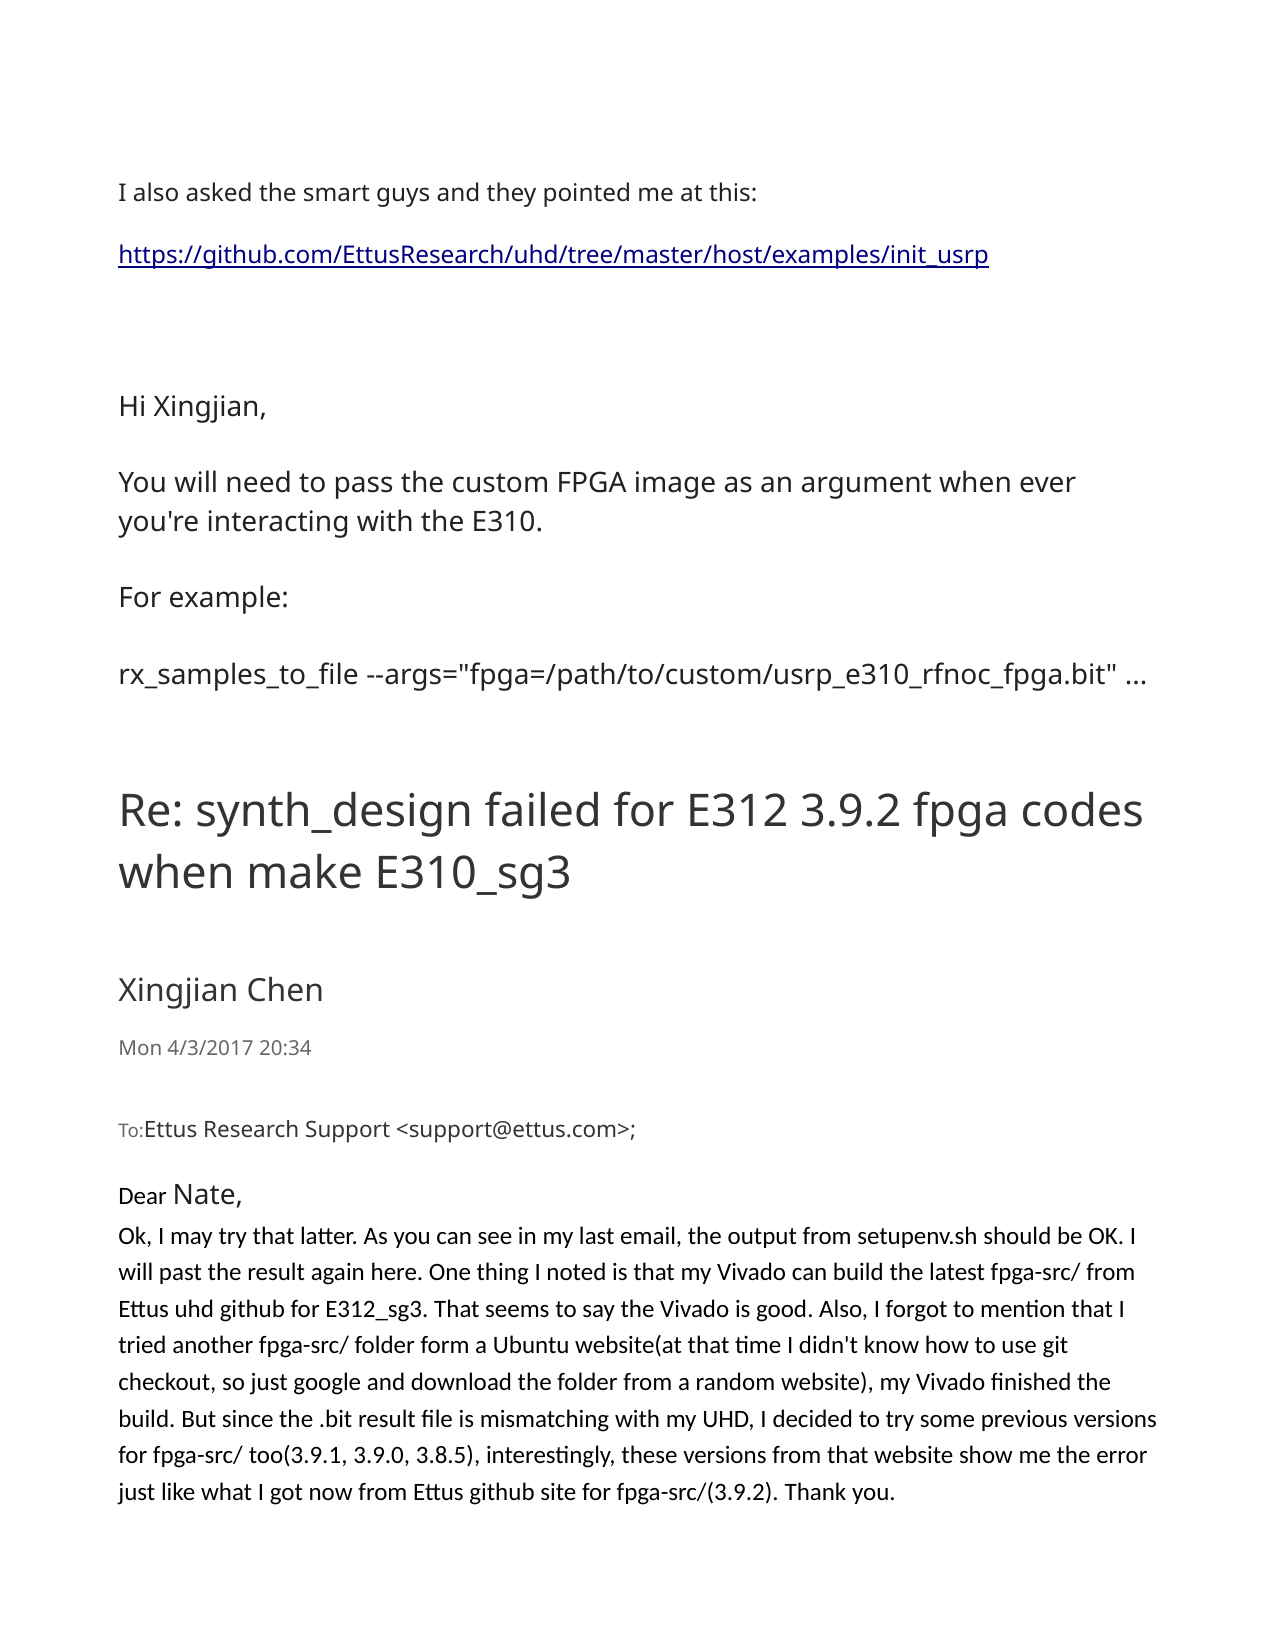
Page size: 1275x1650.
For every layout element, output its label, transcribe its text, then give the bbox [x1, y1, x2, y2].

text Ok, I may try that latter. As you can see in my last email, the output from setupenv.sh should be OK. I will past the result again here. One thing I noted is that my Vivado can build the latest fpga-src/ from Ettus uhd github for E312_sg3. That seems to say the Vivado is good. Also, I forgot to mention that I tried another fpga-src/ folder form a Ubuntu website(at that time I didn't know how to use git checkout, so just google and download the folder from a random website), my Vivado finished the build. But since the .bit result file is mismatching with my UHD, I decided to try some previous versions for fpga-src/ too(3.9.1, 3.9.0, 3.8.5), interestingly, these versions from that website show me the error just like what I got now from Ettus github site for fpga-src/(3.9.2). Thank you. [118, 1220, 1157, 1506]
text You will need to pass the custom FPGA image as an argument when ever you're interacting with the E310. [118, 462, 1157, 539]
text To:Ettus Research Support <support@ettus.com>; [118, 1113, 1157, 1144]
text Mon 4/3/2017 20:34 [118, 1033, 1157, 1061]
text Hi Xingjian, [118, 386, 1157, 424]
text Xingjian Chen [118, 967, 1157, 1010]
text Dear Nate, [118, 1174, 1157, 1212]
text rx_samples_to_file ​​--args="fpga=/path/to/custom/usrp_e310_rfnoc_fpga.bit" ... [118, 654, 1157, 692]
text I also asked the smart guys and they pointed me at this: https://github.com/EttusResearch/uhd/tree/master/host/examples/init_usrp [118, 176, 1157, 328]
text For example: [118, 577, 1157, 616]
text Re: synth_design failed for E312 3.9.2 fpga codes when make E310_sg3 [118, 779, 1157, 901]
